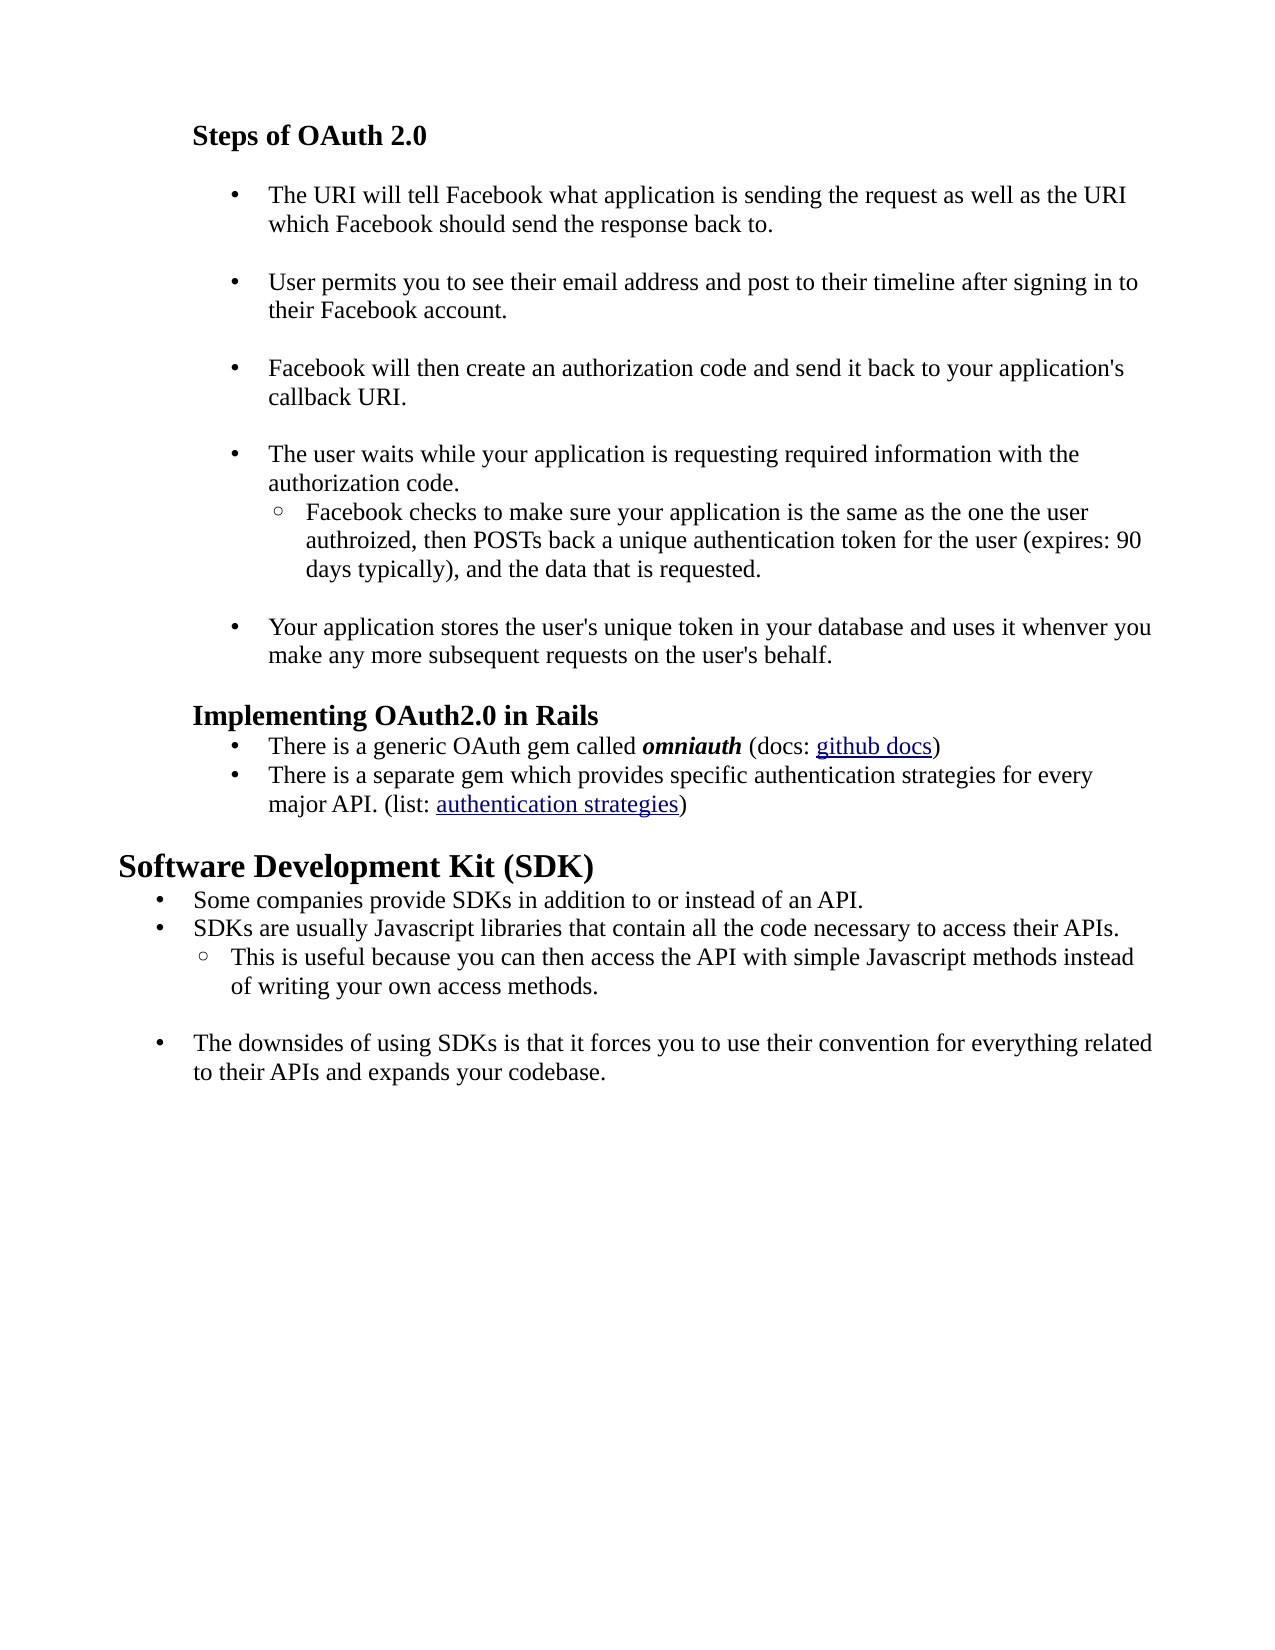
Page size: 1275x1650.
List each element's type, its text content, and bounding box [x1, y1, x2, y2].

list There is a separate gem which provides specific authentication strategies for every major API. (list: authentication strategies) [231, 760, 1157, 818]
text Software Development Kit (SDK) [118, 846, 1157, 885]
list Facebook will then create an authorization code and send it back to your application's callback URI. [231, 353, 1157, 410]
list SDKs are usually Javascript libraries that contain all the code necessary to access their APIs. [156, 913, 1157, 942]
list The user waits while your application is requesting required information with the authorization code. [231, 439, 1157, 497]
text Implementing OAuth2.0 in Rails [118, 698, 1157, 731]
list Facebook checks to make sure your application is the same as the one the user authroized, then POSTs back a unique authentication token for the user (expires: 90 days typically), and the data that is requested. [268, 497, 1157, 583]
list The URI will tell Facebook what application is sending the request as well as the URI which Facebook should send the response back to. [231, 180, 1157, 238]
list User permits you to see their email address and post to their timeline after signing in to their Facebook account. [231, 267, 1157, 324]
list This is useful because you can then access the API with simple Javascript methods instead of writing your own access methods. [193, 942, 1157, 1000]
list Your application stores the user's unique token in your database and uses it whenver you make any more subsequent requests on the user's behalf. [231, 612, 1157, 669]
list The downsides of using SDKs is that it forces you to use their convention for everything related to their APIs and expands your codebase. [156, 1028, 1157, 1086]
list Some companies provide SDKs in addition to or instead of an API. [156, 885, 1157, 913]
text Steps of OAuth 2.0 [118, 118, 1157, 152]
list There is a generic OAuth gem called omniauth (docs: github docs) [231, 731, 1157, 760]
